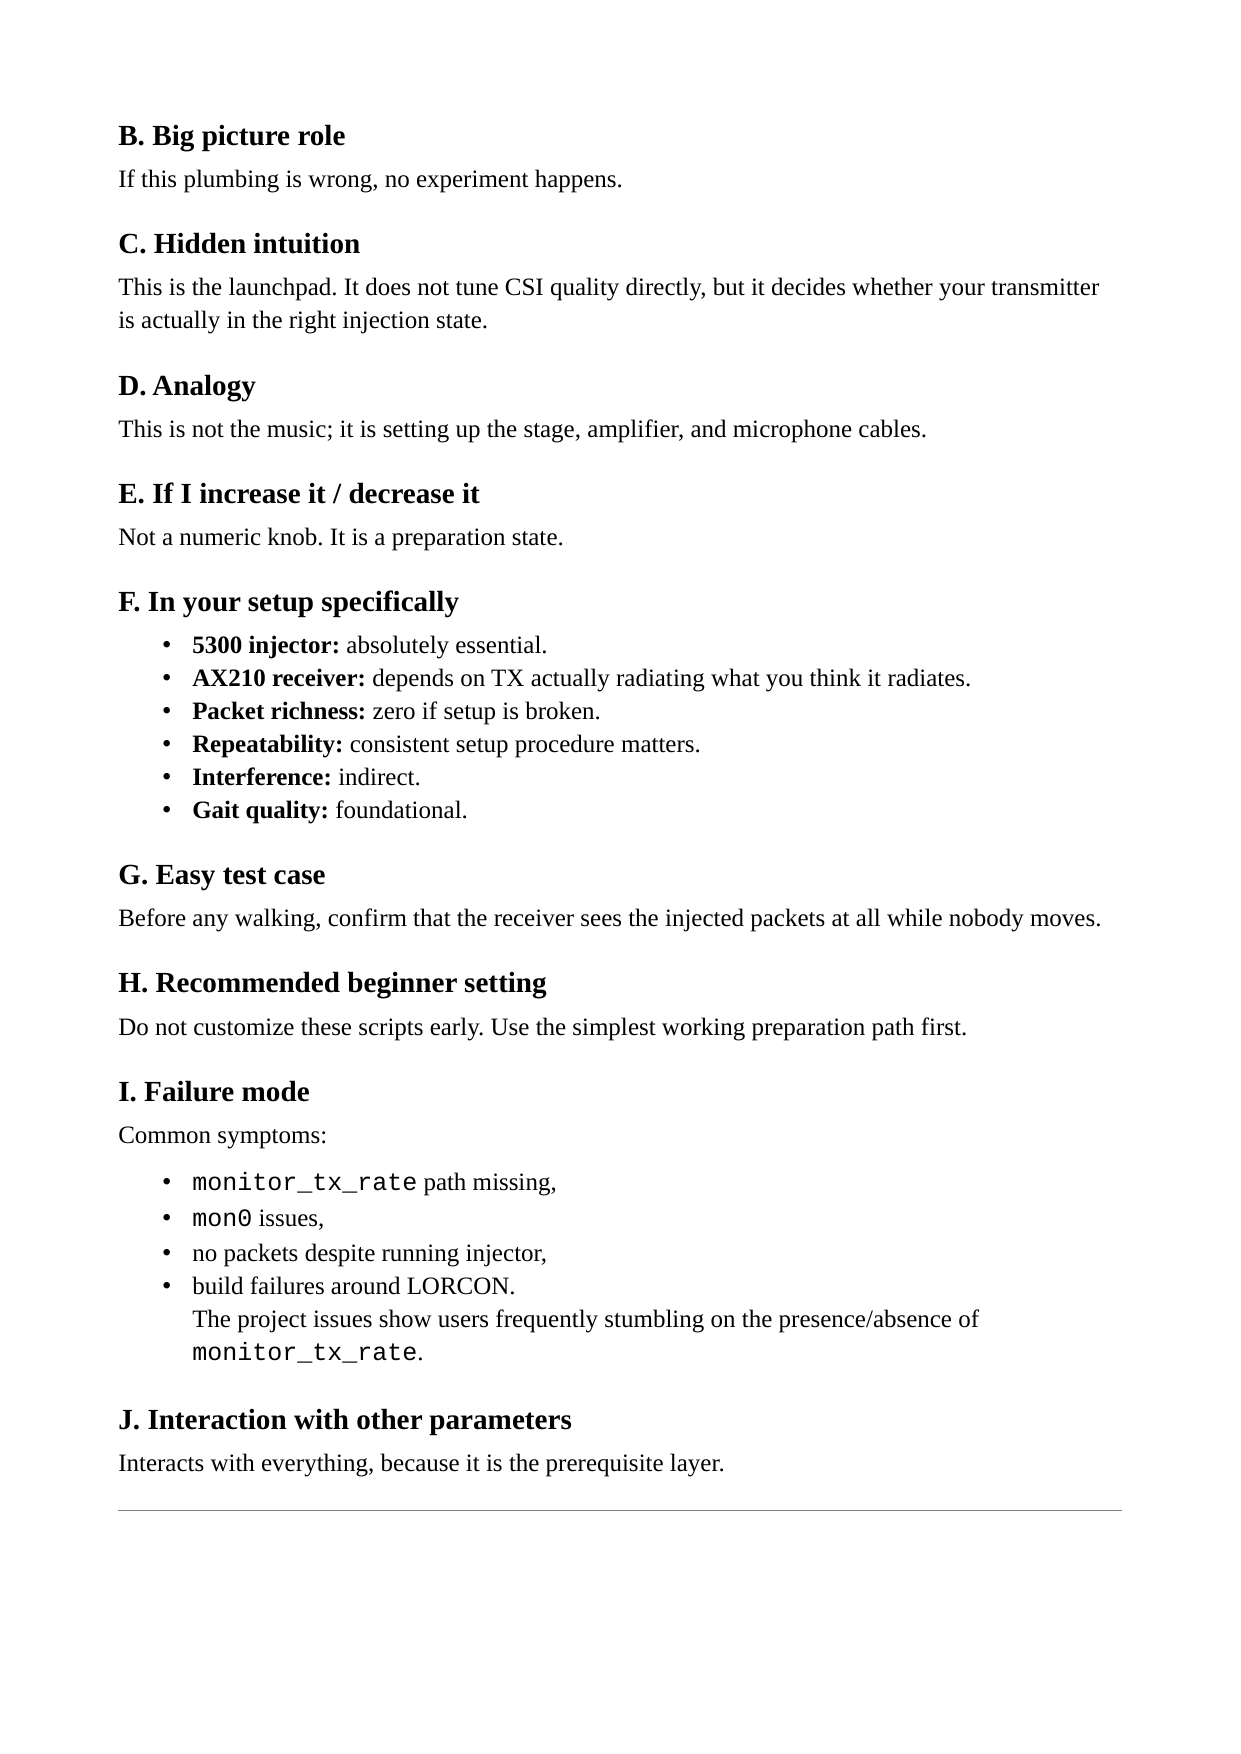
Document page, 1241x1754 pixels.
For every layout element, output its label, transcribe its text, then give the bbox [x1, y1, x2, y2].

text Before any walking, confirm that the receiver sees the injected packets at all while nobody moves. [118, 903, 1122, 932]
subtitle F. In your setup specifically [118, 584, 1122, 618]
list mon0 issues, [162, 1203, 1122, 1234]
subtitle B. Big picture role [118, 118, 1122, 152]
text This is not the music; it is setting up the stage, amplifier, and microphone cables. [118, 414, 1122, 442]
text Common symptoms: [118, 1120, 1122, 1149]
list Packet richness: zero if setup is broken. [162, 696, 1122, 725]
subtitle G. Easy test case [118, 857, 1122, 891]
list monitor_tx_rate path missing, [162, 1167, 1122, 1198]
list AX210 receiver: depends on TX actually radiating what you think it radiates. [162, 663, 1122, 692]
subtitle H. Recommended beginner setting [118, 966, 1122, 999]
subtitle J. Interaction with other parameters [118, 1402, 1122, 1436]
list Gait quality: foundational. [162, 795, 1122, 824]
text Not a numeric knob. It is a preparation state. [118, 522, 1122, 551]
list Interference: indirect. [162, 762, 1122, 791]
subtitle C. Hidden intuition [118, 226, 1122, 260]
text Interacts with everything, because it is the prerequisite layer. [118, 1448, 1122, 1477]
subtitle D. Analogy [118, 368, 1122, 401]
text Do not customize these scripts early. Use the simplest working preparation path first. [118, 1012, 1122, 1040]
text If this plumbing is wrong, no experiment happens. [118, 164, 1122, 193]
list no packets despite running injector, [162, 1238, 1122, 1267]
subtitle I. Failure mode [118, 1074, 1122, 1107]
list Repeatability: consistent setup procedure matters. [162, 729, 1122, 758]
list build failures around LORCON. The project issues show users frequently stumbling on the presence/absence of monitor_tx_rate. [162, 1271, 1122, 1368]
subtitle E. If I increase it / decrease it [118, 476, 1122, 509]
list 5300 injector: absolutely essential. [162, 630, 1122, 659]
text This is the launchpad. It does not tune CSI quality directly, but it decides whether your transmitter is actually in the right injection state. [118, 272, 1122, 334]
